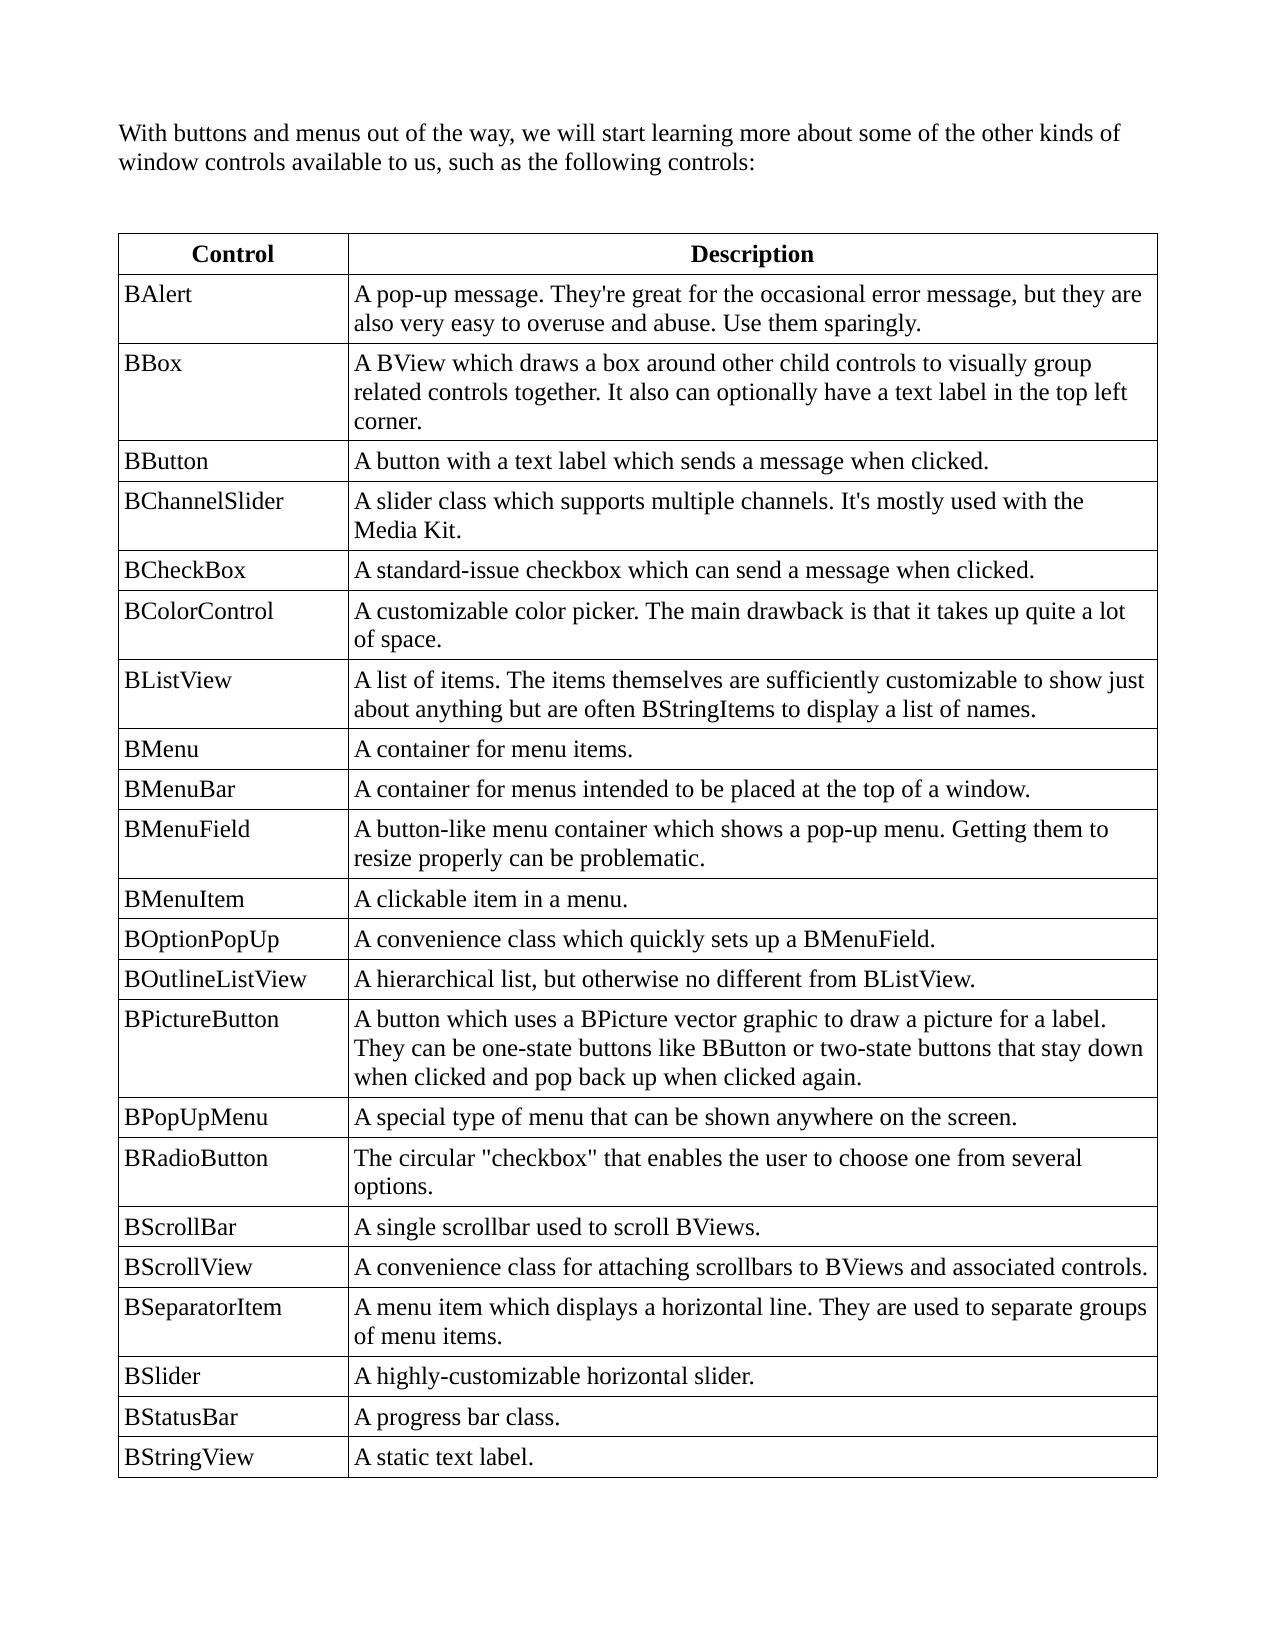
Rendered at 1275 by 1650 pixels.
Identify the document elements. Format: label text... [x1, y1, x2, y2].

table_cell A clickable item in a menu. [349, 879, 1157, 918]
table_cell A highly-customizable horizontal slider. [349, 1357, 1157, 1396]
table_cell BStringView [119, 1437, 348, 1477]
table_cell A button with a text label which sends a message when clicked. [349, 441, 1157, 481]
table_cell BAlert [119, 275, 348, 342]
table_cell A list of items. The items themselves are sufficiently customizable to show just about anything but are often BStringItems to display a list of names. [349, 660, 1157, 728]
table_cell BSlider [119, 1357, 348, 1396]
table_cell BPictureButton [119, 1000, 348, 1097]
table_cell BScrollView [119, 1247, 348, 1287]
table_cell A static text label. [349, 1437, 1157, 1477]
table_cell A slider class which supports multiple channels. It's mostly used with the Media Kit. [349, 482, 1157, 550]
table_cell BChannelSlider [119, 482, 348, 550]
table_cell BPopUpMenu [119, 1098, 348, 1137]
table_cell BOptionPopUp [119, 919, 348, 958]
table_cell A button-like menu container which shows a pop-up menu. Getting them to resize properly can be problematic. [349, 810, 1157, 878]
table_cell A hierarchical list, but otherwise no different from BListView. [349, 960, 1157, 999]
table_cell A convenience class which quickly sets up a BMenuField. [349, 919, 1157, 958]
table_cell BCheckBox [119, 551, 348, 590]
table_header Control [119, 234, 348, 273]
table_cell BBox [119, 344, 348, 440]
table_cell BOutlineListView [119, 960, 348, 999]
table_cell A customizable color picker. The main drawback is that it takes up quite a lot of space. [349, 591, 1157, 659]
table_cell A button which uses a BPicture vector graphic to draw a picture for a label. They can be one-state buttons like BButton or two-state buttons that stay down when clicked and pop back up when clicked again. [349, 1000, 1157, 1097]
table_cell BSeparatorItem [119, 1288, 348, 1356]
table_header Description [349, 234, 1157, 273]
table_cell BMenuField [119, 810, 348, 878]
table_cell A single scrollbar used to scroll BViews. [349, 1207, 1157, 1246]
table_cell BScrollBar [119, 1207, 348, 1246]
table_cell BColorControl [119, 591, 348, 659]
table_cell BListView [119, 660, 348, 728]
table_cell BRadioButton [119, 1138, 348, 1206]
table_cell BButton [119, 441, 348, 481]
table_cell BMenuBar [119, 770, 348, 809]
table_cell A menu item which displays a horizontal line. They are used to separate groups of menu items. [349, 1288, 1157, 1356]
text With buttons and menus out of the way, we will start learning more about some of the other kinds of window controls available to us, such as the following controls: [118, 118, 1157, 176]
table_cell A progress bar class. [349, 1397, 1157, 1436]
table_cell The circular "checkbox" that enables the user to choose one from several options. [349, 1138, 1157, 1206]
table_cell A BView which draws a box around other child controls to visually group related controls together. It also can optionally have a text label in the top left corner. [349, 344, 1157, 440]
table_cell A standard-issue checkbox which can send a message when clicked. [349, 551, 1157, 590]
table_cell BStatusBar [119, 1397, 348, 1436]
table_cell A container for menus intended to be placed at the top of a window. [349, 770, 1157, 809]
table_cell BMenuItem [119, 879, 348, 918]
table_cell A convenience class for attaching scrollbars to BViews and associated controls. [349, 1247, 1157, 1287]
table_cell A special type of menu that can be shown anywhere on the screen. [349, 1098, 1157, 1137]
table_cell A container for menu items. [349, 729, 1157, 768]
table_cell BMenu [119, 729, 348, 768]
table_cell A pop-up message. They're great for the occasional error message, but they are also very easy to overuse and abuse. Use them sparingly. [349, 275, 1157, 342]
